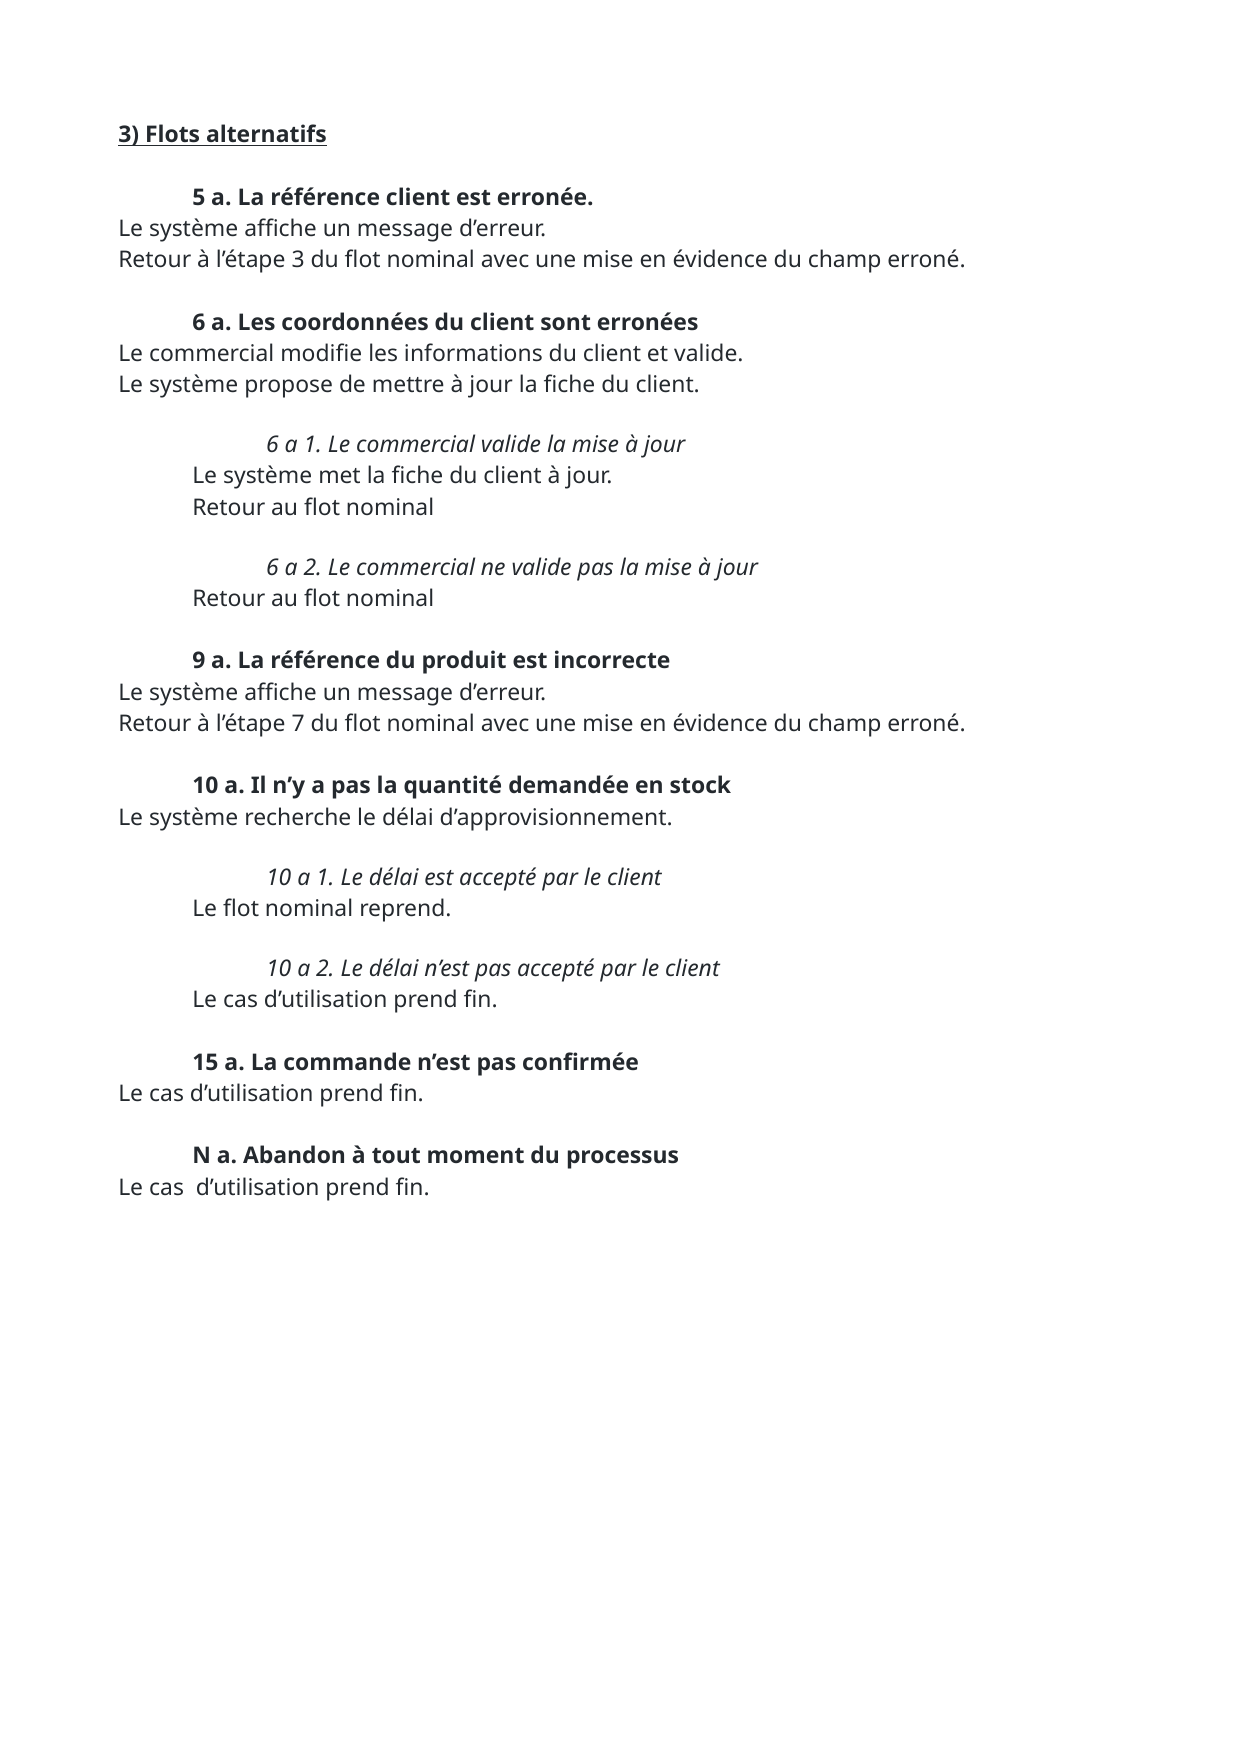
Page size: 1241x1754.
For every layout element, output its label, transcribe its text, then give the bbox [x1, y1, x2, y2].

text Le flot nominal reprend. [118, 892, 1122, 923]
text 10 a 1. Le délai est accepté par le client [118, 861, 1122, 892]
text 6 a 1. Le commercial valide la mise à jour [118, 428, 1122, 459]
text 3) Flots alternatifs [118, 118, 1122, 149]
text 9 a. La référence du produit est incorrecte [118, 644, 1122, 676]
text Le commercial modifie les informations du client et valide. [118, 337, 1122, 368]
text Le cas d’utilisation prend fin. [118, 983, 1122, 1014]
text Le cas d’utilisation prend fin. [118, 1077, 1122, 1108]
text 6 a 2. Le commercial ne valide pas la mise à jour [118, 551, 1122, 582]
text Le système met la fiche du client à jour. [118, 459, 1122, 491]
text Retour à l’étape 7 du flot nominal avec une mise en évidence du champ erroné. [118, 707, 1122, 738]
text 5 a. La référence client est erronée. [118, 181, 1122, 212]
text Retour au flot nominal [118, 582, 1122, 613]
text Le système affiche un message d’erreur. [118, 212, 1122, 243]
text 15 a. La commande n’est pas confirmée [118, 1046, 1122, 1077]
text Le cas d’utilisation prend fin. [118, 1171, 1122, 1202]
text Le système affiche un message d’erreur. [118, 676, 1122, 707]
text Le système propose de mettre à jour la fiche du client. [118, 368, 1122, 399]
text Le système recherche le délai d’approvisionnement. [118, 801, 1122, 832]
text 10 a. Il n’y a pas la quantité demandée en stock [118, 769, 1122, 801]
text N a. Abandon à tout moment du processus [118, 1139, 1122, 1171]
text Retour au flot nominal [118, 491, 1122, 522]
text 6 a. Les coordonnées du client sont erronées [118, 306, 1122, 337]
text 10 a 2. Le délai n’est pas accepté par le client [118, 952, 1122, 983]
text Retour à l’étape 3 du flot nominal avec une mise en évidence du champ erroné. [118, 243, 1122, 274]
